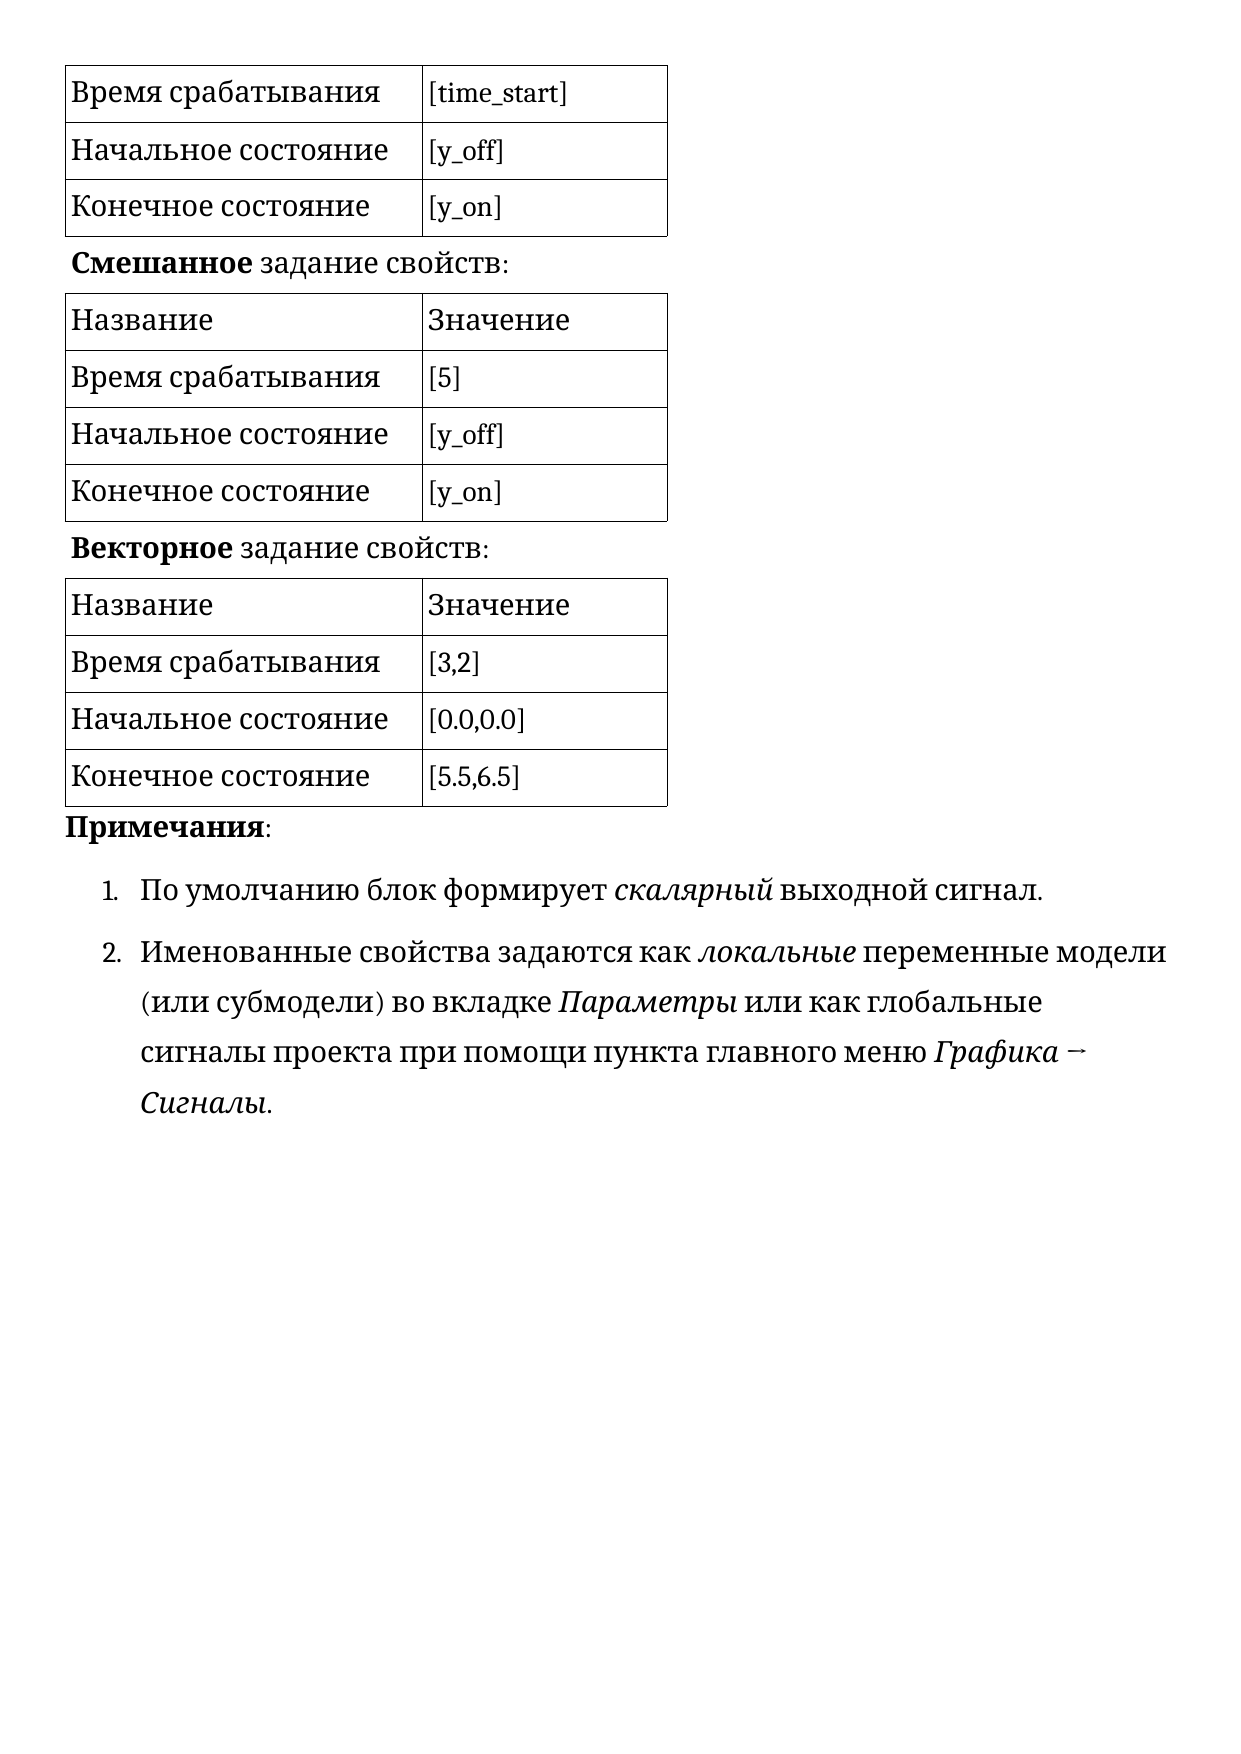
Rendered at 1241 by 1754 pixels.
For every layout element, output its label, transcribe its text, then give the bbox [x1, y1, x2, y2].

table_cell Блок формирует значение выходного сигнала, вычисленное по алгоритму: где– время срабатывания, – начальное значение,– конечное значение,– текущее модельное время в секундах. Свойства: Время срабатывания –. Начальное состояние –. Конечное состояние –. Свойства могут быть векторами,и , размерности которых должны быть одинаковы, в этом случае на выходе будет также вектор: Примеры заполнения диалогового окна свойств блока: Примечания: По умолчанию блок формирует скалярный выходной сигнал. Именованные свойства задаются как локальные переменные модели (или субмодели) во вкладке Параметры или как глобальные сигналы проекта при помощи пункта главного меню Графика → Сигналы. [59, 59, 1181, 1132]
table_cell Время срабатывания [66, 636, 422, 692]
table_cell Название [66, 579, 422, 635]
table_cell [0.0,0.0] [423, 693, 667, 749]
table_cell [time_start] [423, 66, 667, 122]
table_cell Название [66, 294, 422, 350]
table_cell Начальное состояние [66, 123, 422, 179]
table_cell [5.5,6.5] [423, 750, 667, 806]
table_cell [3,2] [423, 636, 667, 692]
table_cell Значение [423, 294, 667, 350]
table_cell Время срабатывания [66, 351, 422, 407]
table_cell Конечное состояние [66, 750, 422, 806]
table_cell [y_off] [423, 123, 667, 179]
table_cell [y_on] [423, 180, 667, 236]
table_cell Векторное задание свойств: [65, 522, 667, 578]
table_cell Значение [423, 579, 667, 635]
table_cell [5] [423, 351, 667, 407]
table_cell Смешанное задание свойств: [65, 237, 667, 293]
table_cell [y_on] [423, 465, 667, 521]
table_cell Время срабатывания [66, 66, 422, 122]
table_cell Конечное состояние [66, 465, 422, 521]
table_cell Начальное состояние [66, 693, 422, 749]
table_cell Конечное состояние [66, 180, 422, 236]
table_cell [y_off] [423, 408, 667, 464]
table_cell Начальное состояние [66, 408, 422, 464]
